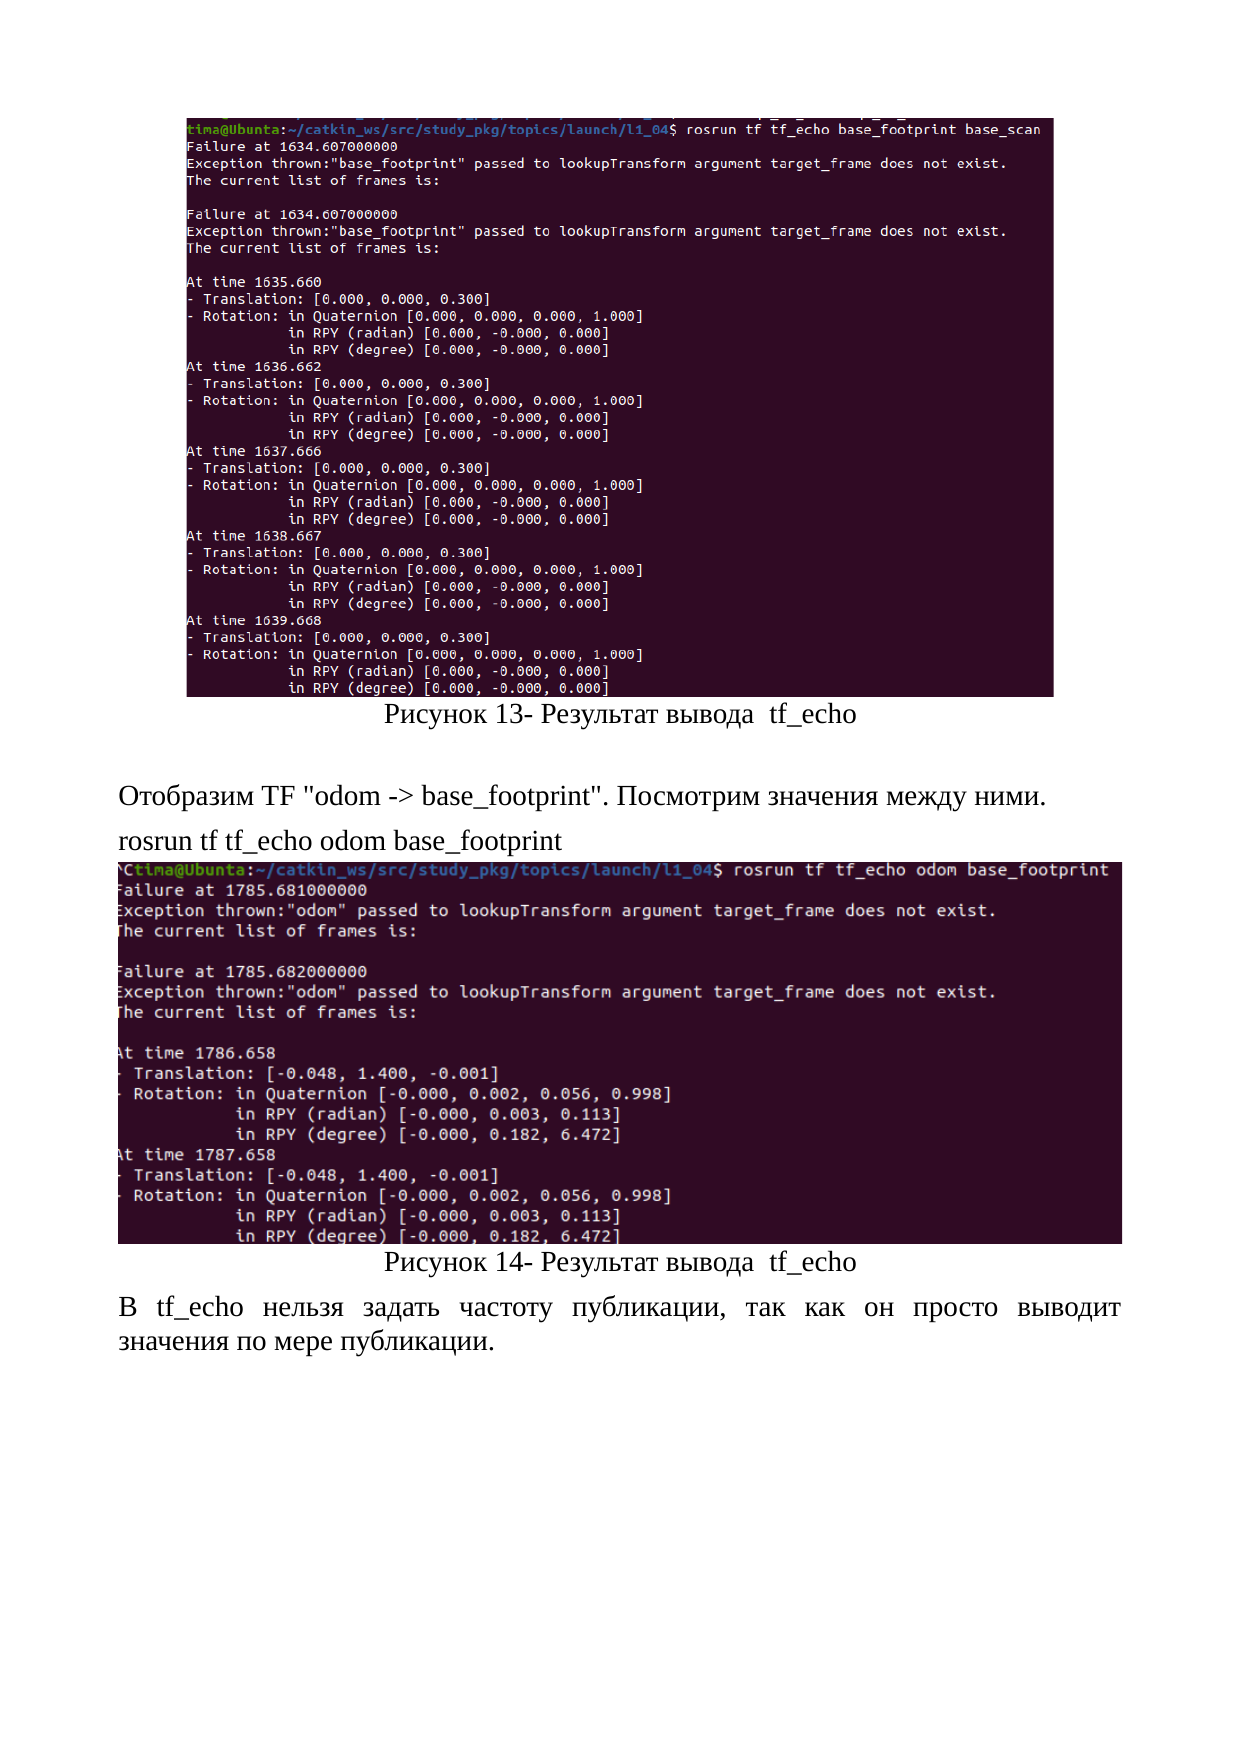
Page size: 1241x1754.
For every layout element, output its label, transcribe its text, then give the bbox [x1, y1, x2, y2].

text Рисунок 14- Результат вывода tf_echo [118, 1244, 1122, 1277]
text В tf_echo нельзя задать частоту публикации, так как он просто выводит значения по мере публикации. [118, 1289, 1122, 1356]
picture [118, 862, 1123, 1244]
text Рисунок 13- Результат вывода tf_echo [118, 118, 1122, 730]
text rosrun tf tf_echo odom base_footprint [118, 823, 1122, 857]
text Отобразим TF "odom -> base_footprint". Посмотрим значения между ними. [118, 778, 1122, 811]
picture [186, 118, 1054, 697]
